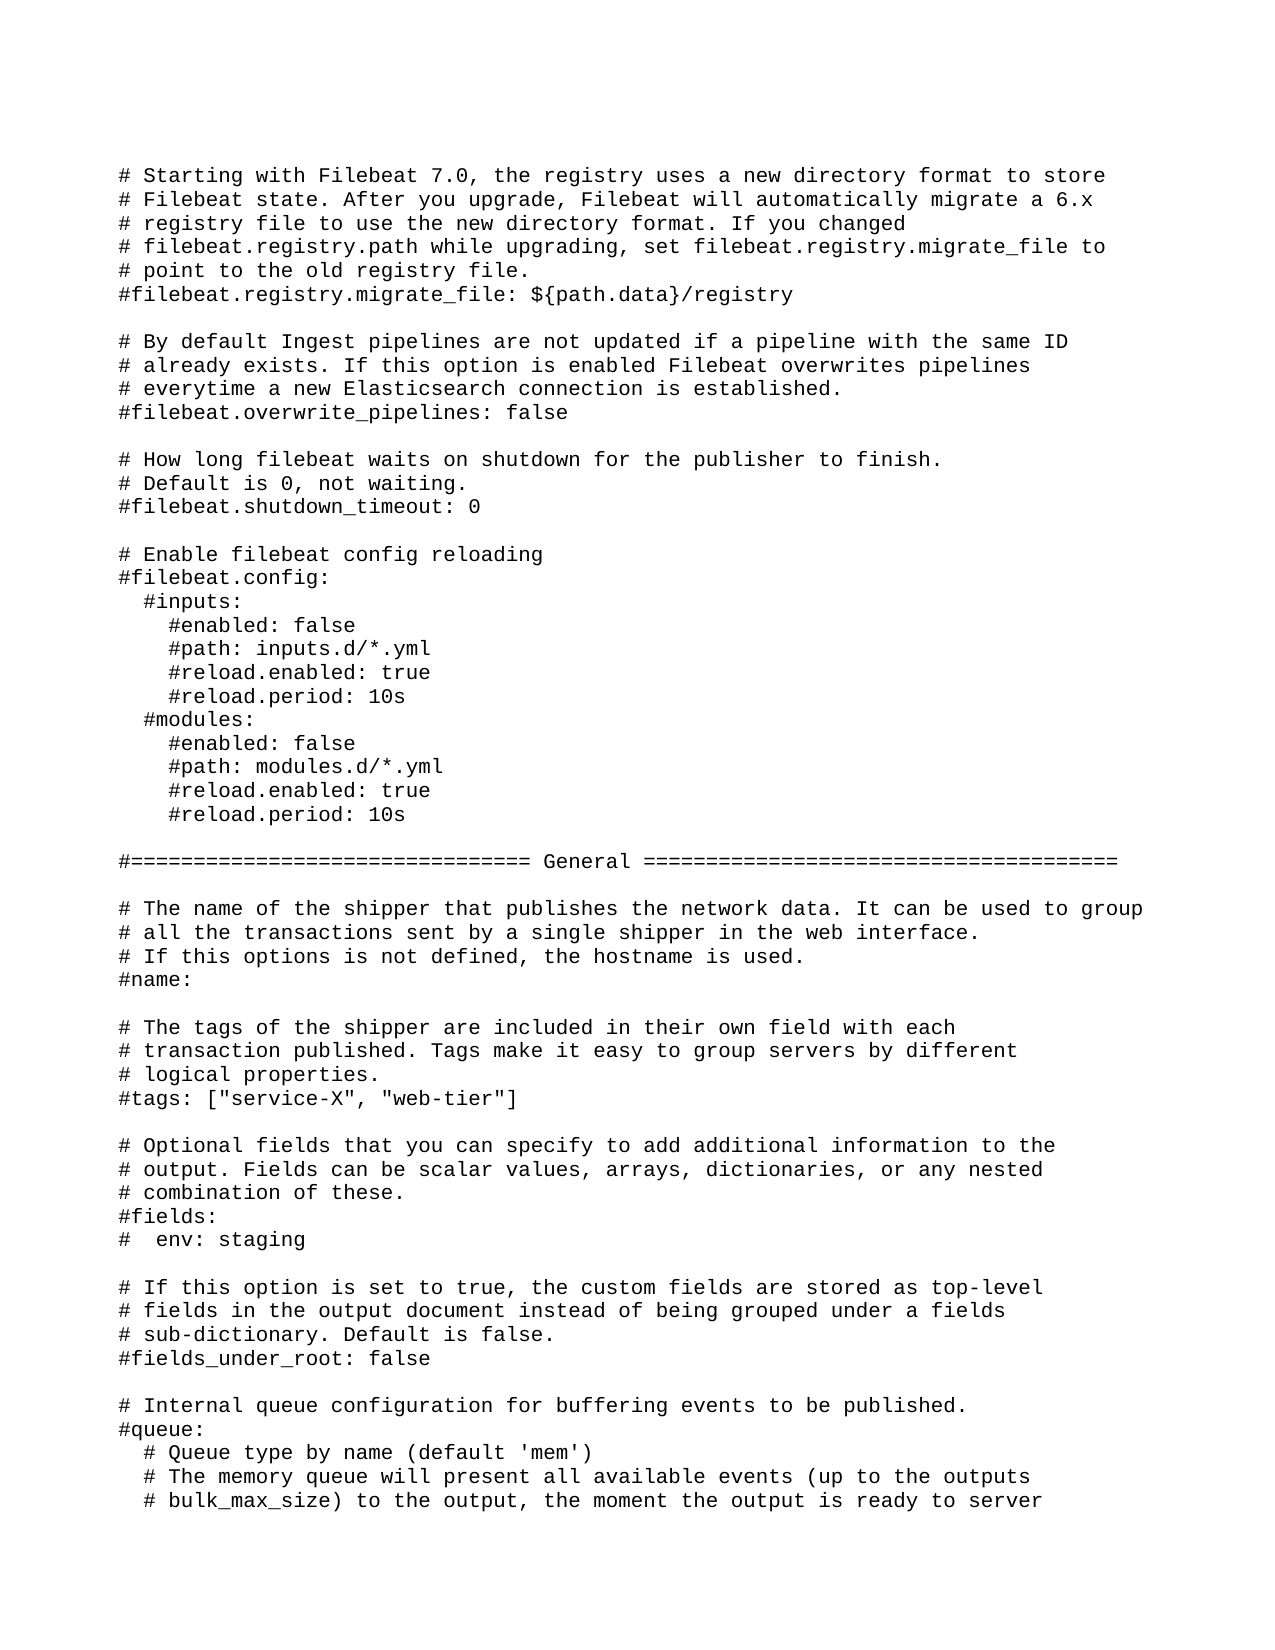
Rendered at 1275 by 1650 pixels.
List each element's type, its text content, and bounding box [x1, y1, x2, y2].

text # Starting with Filebeat 7.0, the registry uses a new directory format to store [118, 165, 1157, 189]
text #filebeat.config: [118, 567, 1157, 591]
text # Default is 0, not waiting. [118, 473, 1157, 496]
text # Enable filebeat config reloading [118, 544, 1157, 567]
text #enabled: false [118, 733, 1157, 757]
text # bulk_max_size) to the output, the moment the output is ready to server [118, 1489, 1157, 1513]
text # The tags of the shipper are included in their own field with each [118, 1017, 1157, 1040]
text #reload.enabled: true [118, 780, 1157, 804]
text # The name of the shipper that publishes the network data. It can be used to group [118, 898, 1157, 922]
text #queue: [118, 1419, 1157, 1442]
text # filebeat.registry.path while upgrading, set filebeat.registry.migrate_file to [118, 236, 1157, 260]
text #modules: [118, 709, 1157, 733]
text #fields_under_root: false [118, 1348, 1157, 1371]
text # Filebeat state. After you upgrade, Filebeat will automatically migrate a 6.x [118, 189, 1157, 213]
text #reload.period: 10s [118, 804, 1157, 827]
text # Queue type by name (default 'mem') [118, 1442, 1157, 1466]
text # If this option is set to true, the custom fields are stored as top-level [118, 1277, 1157, 1300]
text #tags: ["service-X", "web-tier"] [118, 1088, 1157, 1111]
text # already exists. If this option is enabled Filebeat overwrites pipelines [118, 354, 1157, 378]
text # Internal queue configuration for buffering events to be published. [118, 1395, 1157, 1419]
text # The memory queue will present all available events (up to the outputs [118, 1466, 1157, 1489]
text #filebeat.overwrite_pipelines: false [118, 402, 1157, 426]
text #reload.period: 10s [118, 686, 1157, 709]
text # env: staging [118, 1229, 1157, 1253]
text # logical properties. [118, 1064, 1157, 1088]
text #inputs: [118, 591, 1157, 615]
text #name: [118, 969, 1157, 993]
text # fields in the output document instead of being grouped under a fields [118, 1300, 1157, 1324]
text # By default Ingest pipelines are not updated if a pipeline with the same ID [118, 331, 1157, 354]
text # transaction published. Tags make it easy to group servers by different [118, 1040, 1157, 1064]
text #================================ General ====================================== [118, 851, 1157, 875]
text #filebeat.shutdown_timeout: 0 [118, 496, 1157, 520]
text # sub-dictionary. Default is false. [118, 1324, 1157, 1348]
text # Optional fields that you can specify to add additional information to the [118, 1135, 1157, 1158]
text # everytime a new Elasticsearch connection is established. [118, 378, 1157, 402]
text #path: modules.d/*.yml [118, 757, 1157, 780]
text # If this options is not defined, the hostname is used. [118, 946, 1157, 969]
text # combination of these. [118, 1182, 1157, 1206]
text #enabled: false [118, 615, 1157, 638]
text #path: inputs.d/*.yml [118, 638, 1157, 662]
text # How long filebeat waits on shutdown for the publisher to finish. [118, 449, 1157, 473]
text # output. Fields can be scalar values, arrays, dictionaries, or any nested [118, 1158, 1157, 1182]
text # all the transactions sent by a single shipper in the web interface. [118, 922, 1157, 946]
text #fields: [118, 1206, 1157, 1229]
text #reload.enabled: true [118, 662, 1157, 686]
text # point to the old registry file. [118, 260, 1157, 284]
text # registry file to use the new directory format. If you changed [118, 213, 1157, 236]
text #filebeat.registry.migrate_file: ${path.data}/registry [118, 284, 1157, 307]
